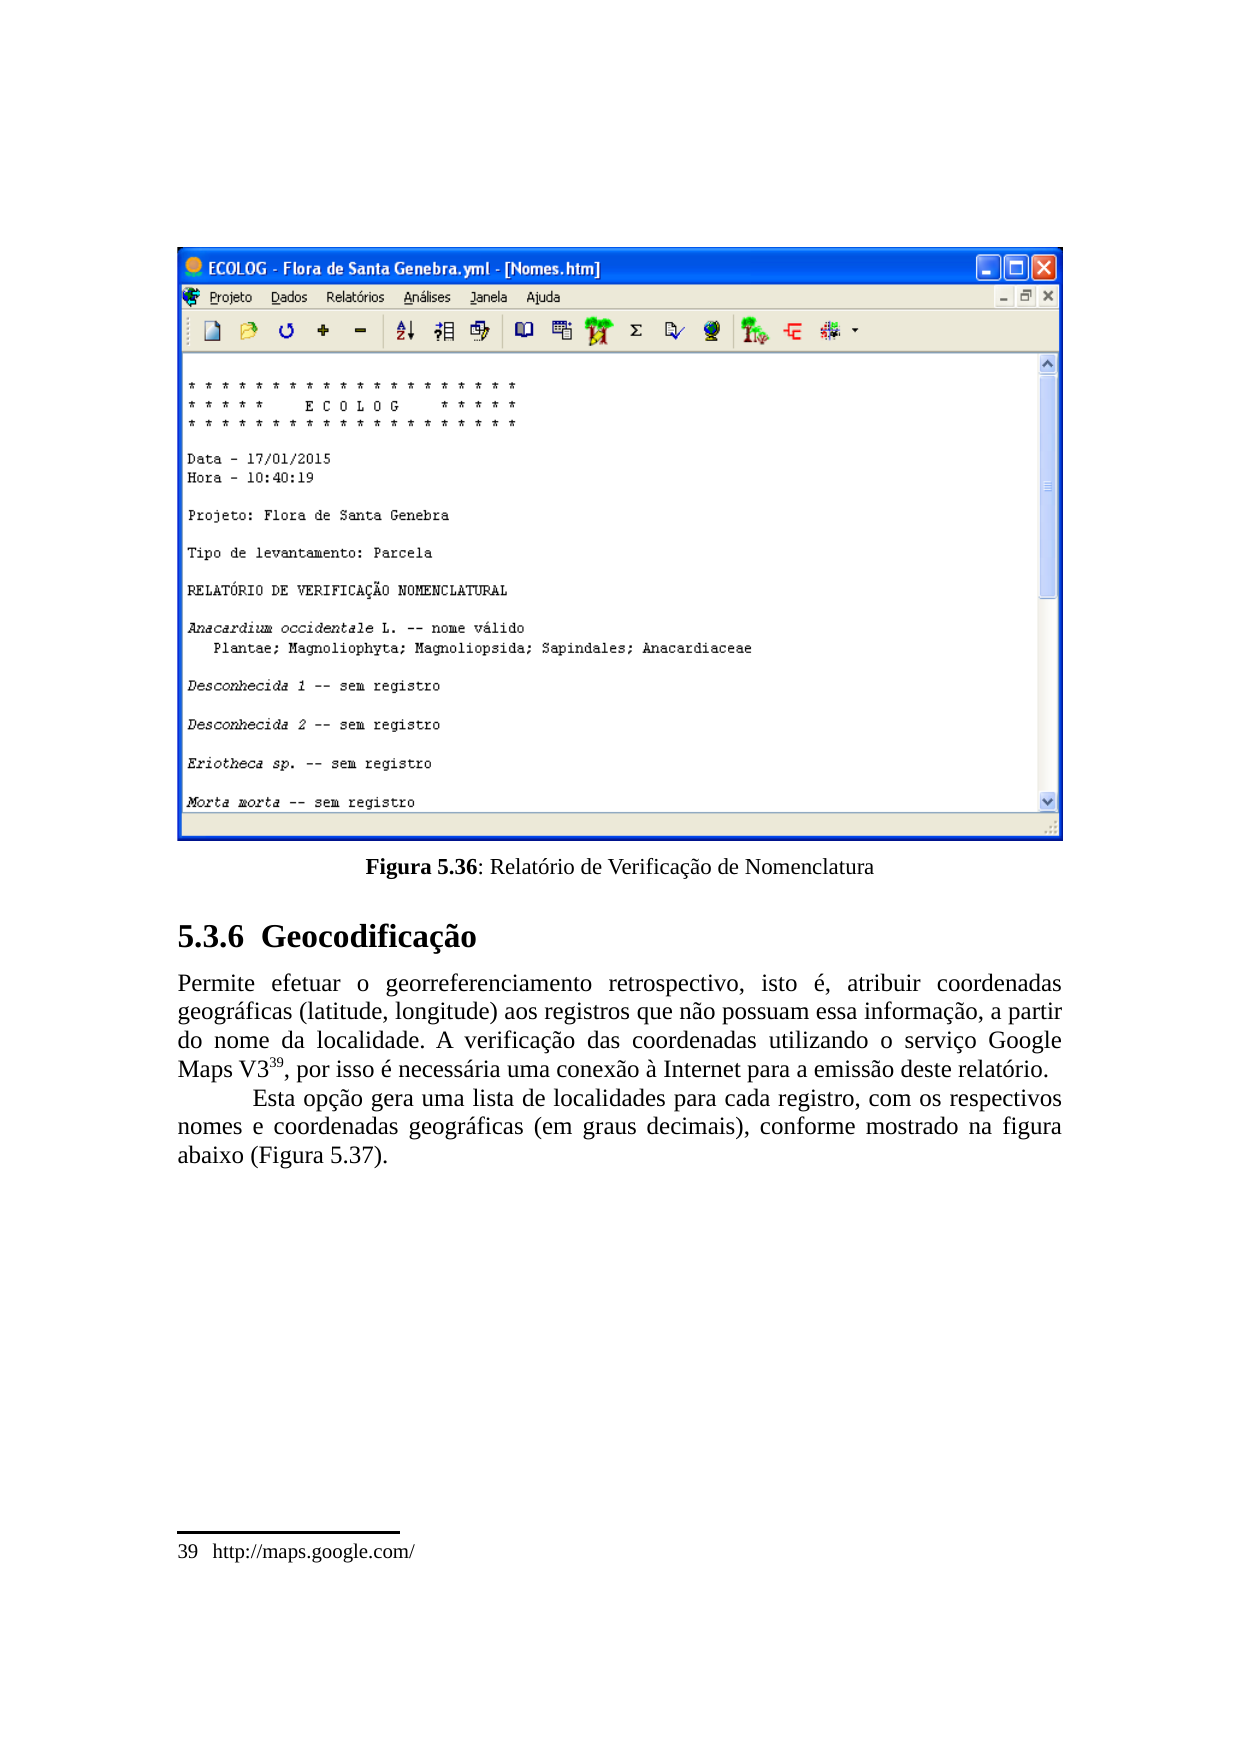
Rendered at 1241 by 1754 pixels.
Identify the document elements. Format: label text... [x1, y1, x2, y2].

text http://maps.google.com/ [177, 1538, 1063, 1563]
subtitle 5.3.6 Geocodificação [177, 917, 1063, 955]
text Permite efetuar o georreferenciamento retrospectivo, isto é, atribuir coordenadas geográficas (latitude, longitude) aos registros que não possuam essa informação, a partir do nome da localidade. A verificação das coordenadas utilizando o serviço Google Maps V3, por isso é necessária uma conexão à Internet para a emissão deste relatório. [177, 968, 1063, 1083]
picture [177, 247, 1063, 841]
text Esta opção gera uma lista de localidades para cada registro, com os respectivos nomes e coordenadas geográficas (em graus decimais), conforme mostrado na figura abaixo (Figura 5.37). [177, 1083, 1063, 1169]
text Figura 5.36: Relatório de Verificação de Nomenclatura [177, 853, 1063, 879]
